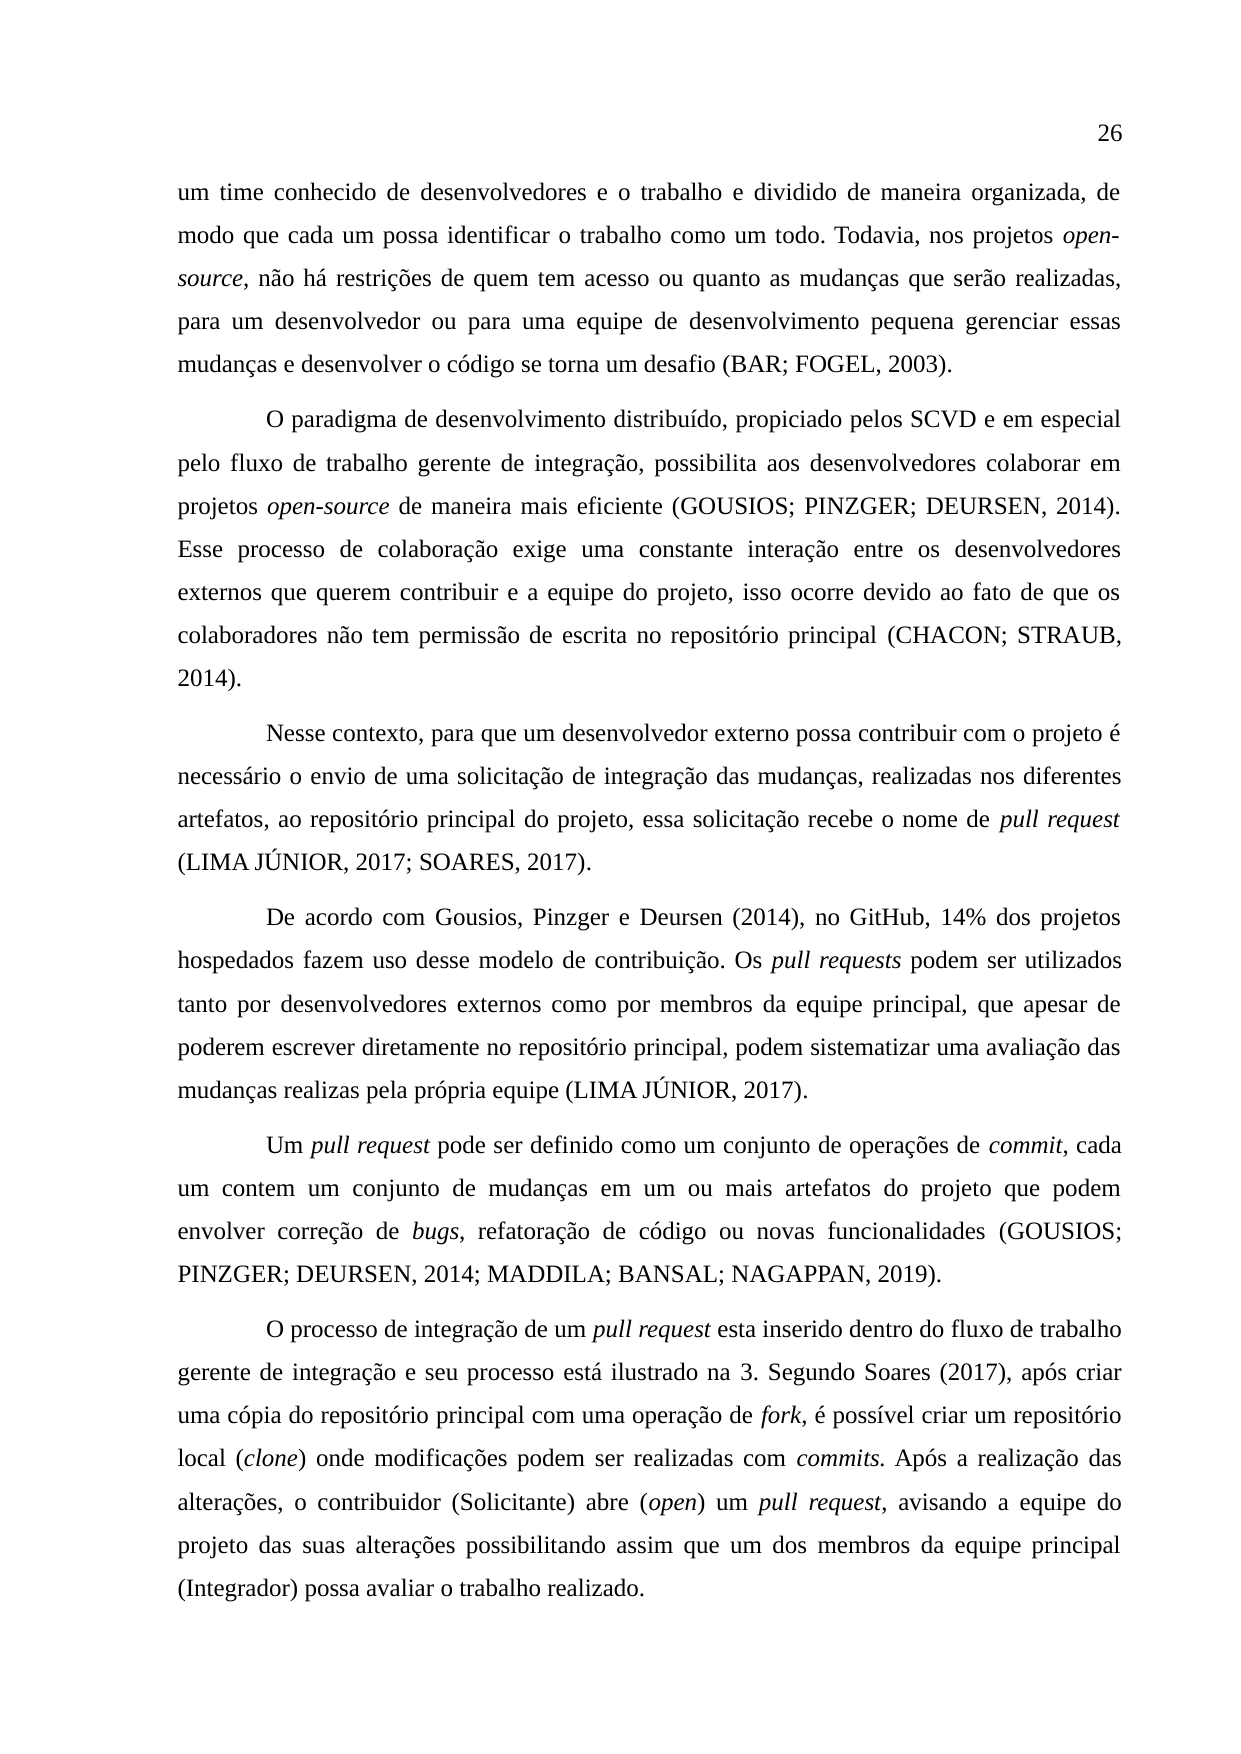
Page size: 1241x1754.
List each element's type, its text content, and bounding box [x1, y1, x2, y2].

text O processo de integração de um pull request esta inserido dentro do fluxo de trabalho gerente de integração e seu processo está ilustrado na Figura 3. Segundo Soares (2017), após criar uma cópia do repositório principal com uma operação de fork, é possível criar um repositório local (clone) onde modificações podem ser realizadas com commits. Após a realização das alterações, o contribuidor (Solicitante) abre (open) um pull request, avisando a equipe do projeto das suas alterações possibilitando assim que um dos membros da equipe principal (Integrador) possa avaliar o trabalho realizado. [177, 1314, 1122, 1602]
text O paradigma de desenvolvimento distribuído, propiciado pelos SCVD e em especial pelo fluxo de trabalho gerente de integração, possibilita aos desenvolvedores colaborar em projetos open-source de maneira mais eficiente (GOUSIOS; PINZGER; DEURSEN, 2014). Esse processo de colaboração exige uma constante interação entre os desenvolvedores externos que querem contribuir e a equipe do projeto, isso ocorre devido ao fato de que os colaboradores não tem permissão de escrita no repositório principal (CHACON; STRAUB, 2014). [177, 404, 1122, 692]
text Um pull request pode ser definido como um conjunto de operações de commit, cada um contem um conjunto de mudanças em um ou mais artefatos do projeto que podem envolver correção de bugs, refatoração de código ou novas funcionalidades (GOUSIOS; PINZGER; DEURSEN, 2014; MADDILA; BANSAL; NAGAPPAN, 2019). [177, 1130, 1122, 1288]
text De acordo com Gousios, Pinzger e Deursen (2014), no GitHub, 14% dos projetos hospedados fazem uso desse modelo de contribuição. Os pull requests podem ser utilizados tanto por desenvolvedores externos como por membros da equipe principal, que apesar de poderem escrever diretamente no repositório principal, podem sistematizar uma avaliação das mudanças realizas pela própria equipe (LIMA JÚNIOR, 2017). [177, 902, 1122, 1104]
text Nesse contexto, para que um desenvolvedor externo possa contribuir com o projeto é necessário o envio de uma solicitação de integração das mudanças, realizadas nos diferentes artefatos, ao repositório principal do projeto, essa solicitação recebe o nome de pull request (LIMA JÚNIOR, 2017; SOARES, 2017). [177, 718, 1122, 876]
text um time conhecido de desenvolvedores e o trabalho e dividido de maneira organizada, de modo que cada um possa identificar o trabalho como um todo. Todavia, nos projetos open-source, não há restrições de quem tem acesso ou quanto as mudanças que serão realizadas, para um desenvolvedor ou para uma equipe de desenvolvimento pequena gerenciar essas mudanças e desenvolver o código se torna um desafio (BAR; FOGEL, 2003). [177, 177, 1122, 378]
